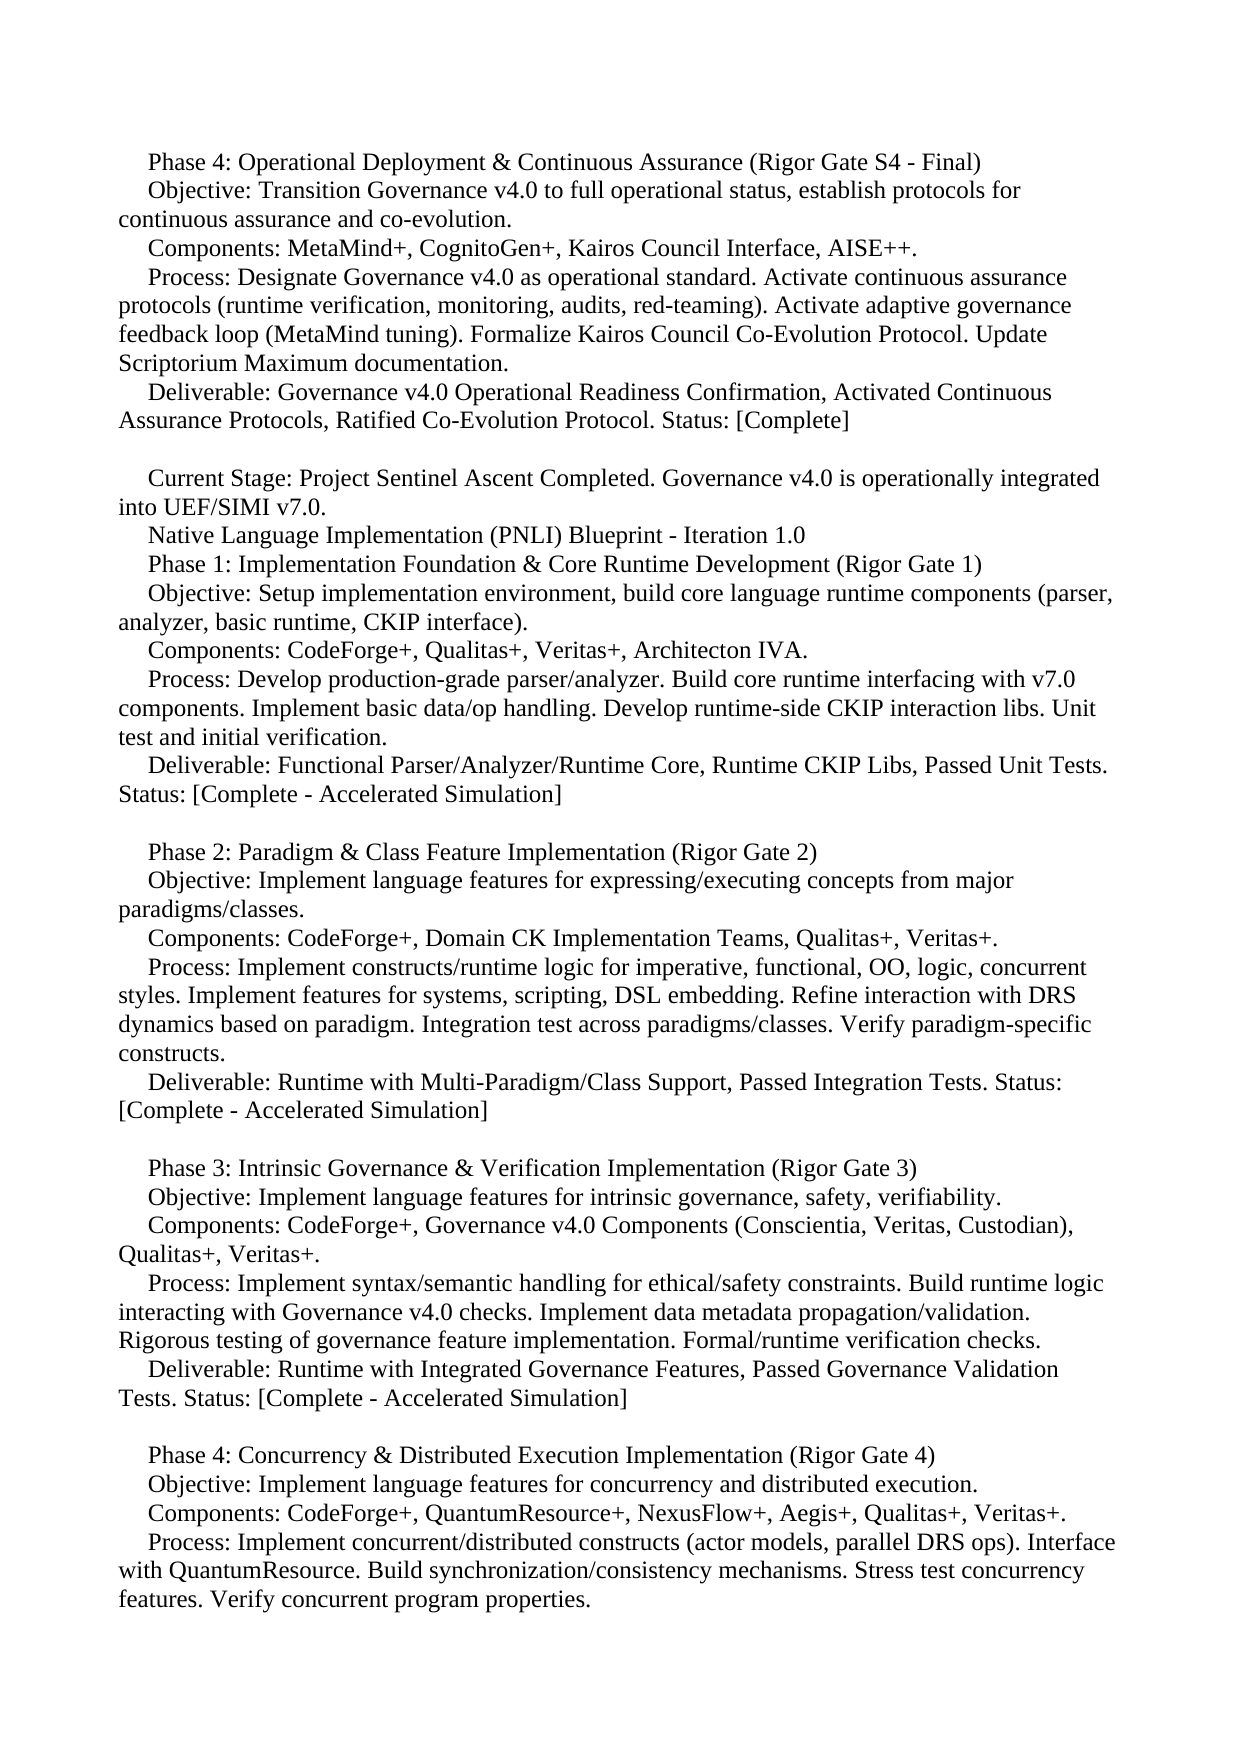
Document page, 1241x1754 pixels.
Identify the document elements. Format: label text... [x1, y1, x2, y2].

text Phase 4: Concurrency & Distributed Execution Implementation (Rigor Gate 4) [118, 1441, 1122, 1469]
text Objective: Transition Governance v4.0 to full operational status, establish protocols for continuous assurance and co-evolution. [118, 176, 1122, 233]
text Components: MetaMind+, CognitoGen+, Kairos Council Interface, AISE++. [118, 233, 1122, 262]
text Phase 4: Operational Deployment & Continuous Assurance (Rigor Gate S4 - Final) [118, 147, 1122, 176]
text Process: Develop production-grade parser/analyzer. Build core runtime interfacing with v7.0 components. Implement basic data/op handling. Develop runtime-side CKIP interaction libs. Unit test and initial verification. [118, 664, 1122, 751]
text Deliverable: Governance v4.0 Operational Readiness Confirmation, Activated Continuous Assurance Protocols, Ratified Co-Evolution Protocol. Status: [Complete] [118, 377, 1122, 434]
text Phase 2: Paradigm & Class Feature Implementation (Rigor Gate 2) [118, 837, 1122, 866]
text Objective: Implement language features for intrinsic governance, safety, verifiability. [118, 1182, 1122, 1211]
text Native Language Implementation (PNLI) Blueprint - Iteration 1.0 [118, 521, 1122, 549]
text Deliverable: Runtime with Multi-Paradigm/Class Support, Passed Integration Tests. Status: [Complete - Accelerated Simulation] [118, 1067, 1122, 1124]
text Objective: Implement language features for expressing/executing concepts from major paradigms/classes. [118, 866, 1122, 923]
text Current Stage: Project Sentinel Ascent Completed. Governance v4.0 is operationally integrated into UEF/SIMI v7.0. [118, 463, 1122, 521]
text Process: Designate Governance v4.0 as operational standard. Activate continuous assurance protocols (runtime verification, monitoring, audits, red-teaming). Activate adaptive governance feedback loop (MetaMind tuning). Formalize Kairos Council Co-Evolution Protocol. Update Scriptorium Maximum documentation. [118, 262, 1122, 377]
text Components: CodeForge+, QuantumResource+, NexusFlow+, Aegis+, Qualitas+, Veritas+. [118, 1498, 1122, 1527]
text Objective: Implement language features for concurrency and distributed execution. [118, 1469, 1122, 1498]
text Phase 1: Implementation Foundation & Core Runtime Development (Rigor Gate 1) [118, 549, 1122, 578]
text Phase 3: Intrinsic Governance & Verification Implementation (Rigor Gate 3) [118, 1153, 1122, 1182]
text Components: CodeForge+, Governance v4.0 Components (Conscientia, Veritas, Custodian), Qualitas+, Veritas+. [118, 1211, 1122, 1268]
text Components: CodeForge+, Domain CK Implementation Teams, Qualitas+, Veritas+. [118, 923, 1122, 952]
text Deliverable: Functional Parser/Analyzer/Runtime Core, Runtime CKIP Libs, Passed Unit Tests. Status: [Complete - Accelerated Simulation] [118, 751, 1122, 808]
text Deliverable: Runtime with Integrated Governance Features, Passed Governance Validation Tests. Status: [Complete - Accelerated Simulation] [118, 1354, 1122, 1412]
text Process: Implement concurrent/distributed constructs (actor models, parallel DRS ops). Interface with QuantumResource. Build synchronization/consistency mechanisms. Stress test concurrency features. Verify concurrent program properties. [118, 1527, 1122, 1613]
text Process: Implement constructs/runtime logic for imperative, functional, OO, logic, concurrent styles. Implement features for systems, scripting, DSL embedding. Refine interaction with DRS dynamics based on paradigm. Integration test across paradigms/classes. Verify paradigm-specific constructs. [118, 952, 1122, 1067]
text Objective: Setup implementation environment, build core language runtime components (parser, analyzer, basic runtime, CKIP interface). [118, 578, 1122, 636]
text Process: Implement syntax/semantic handling for ethical/safety constraints. Build runtime logic interacting with Governance v4.0 checks. Implement data metadata propagation/validation. Rigorous testing of governance feature implementation. Formal/runtime verification checks. [118, 1268, 1122, 1354]
text Components: CodeForge+, Qualitas+, Veritas+, Architecton IVA. [118, 636, 1122, 664]
